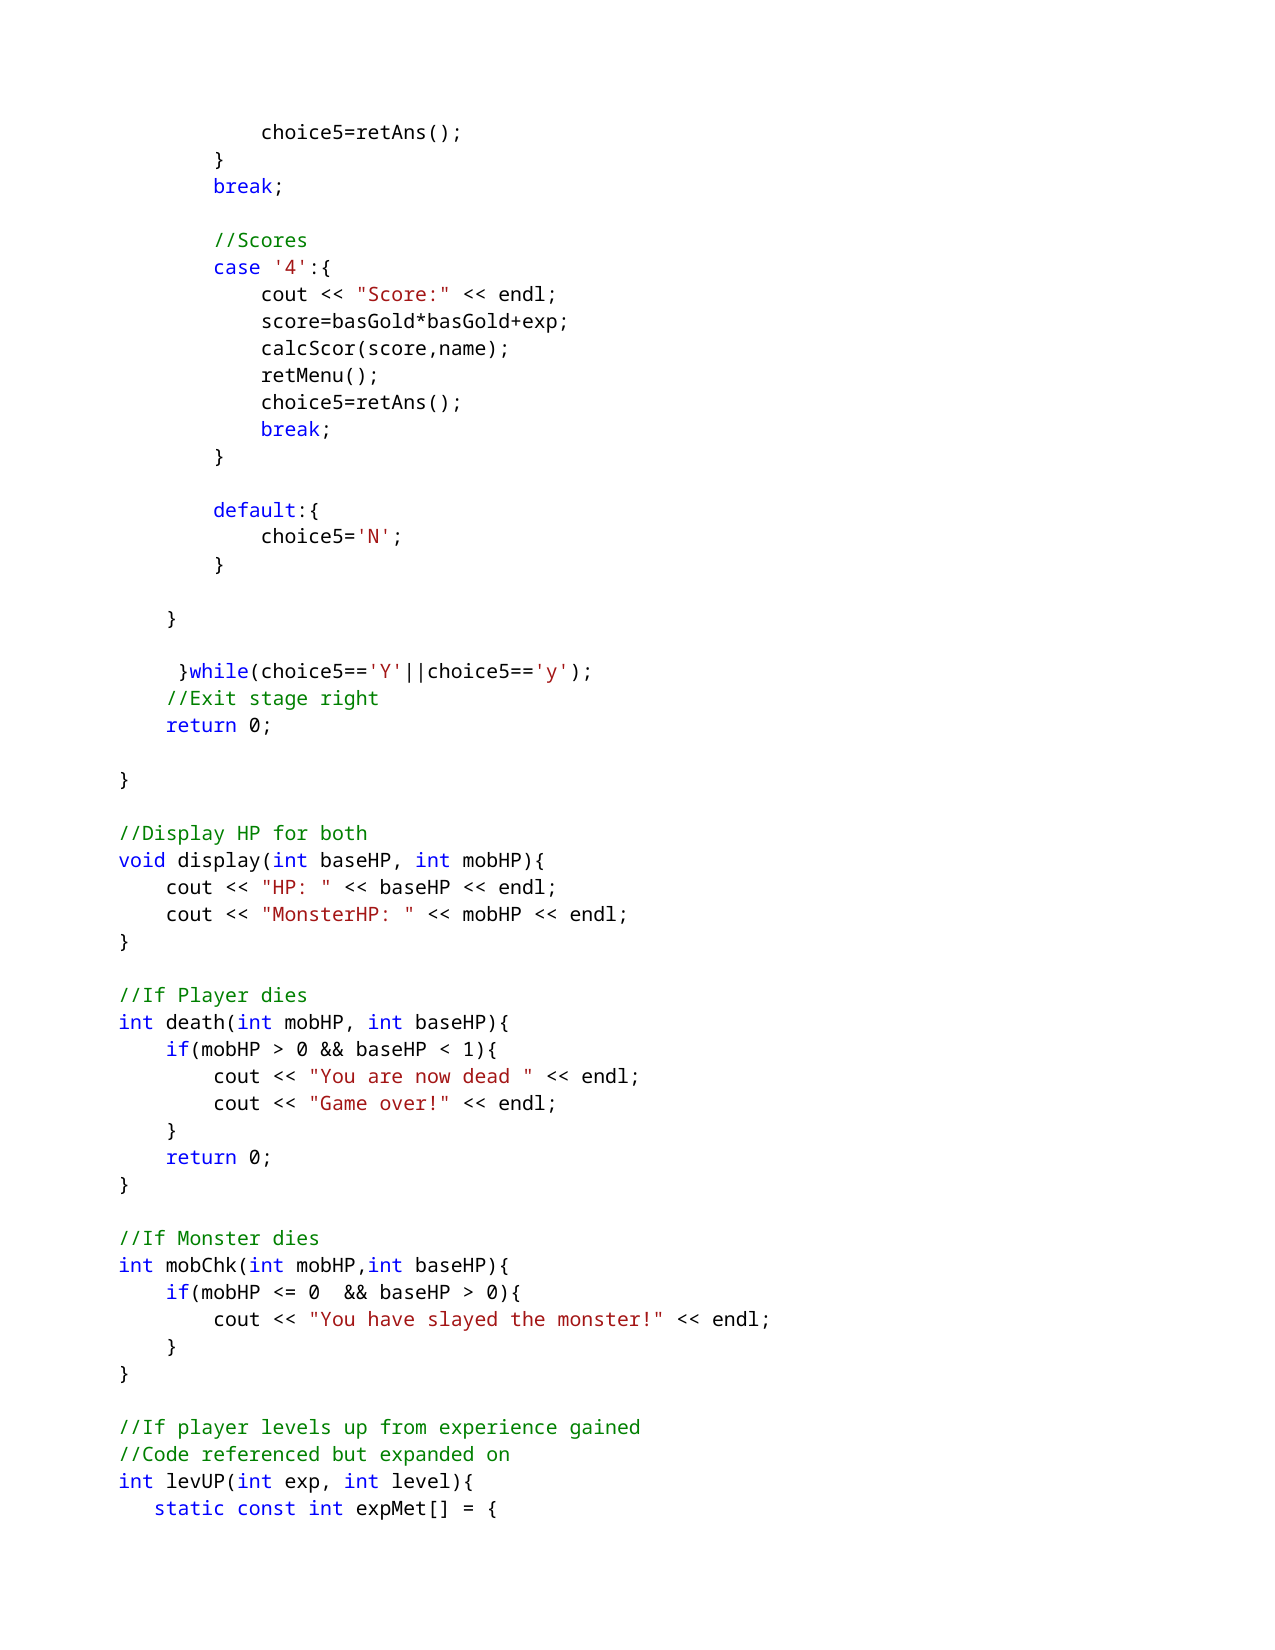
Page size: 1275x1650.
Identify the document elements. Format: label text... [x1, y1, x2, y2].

text retMenu(); [118, 361, 1157, 388]
text } [118, 927, 1157, 954]
text //Scores [118, 226, 1157, 253]
text }while(choice5=='Y'||choice5=='y'); [118, 658, 1157, 685]
text } [118, 1116, 1157, 1143]
text //Display HP for both [118, 819, 1157, 847]
text return 0; [118, 712, 1157, 739]
text if(mobHP <= 0 && baseHP > 0){ [118, 1278, 1157, 1305]
text int mobChk(int mobHP,int baseHP){ [118, 1251, 1157, 1278]
text } [118, 1359, 1157, 1386]
text return 0; [118, 1143, 1157, 1170]
text //If Monster dies [118, 1224, 1157, 1251]
text //Code referenced but expanded on [118, 1440, 1157, 1467]
text } [118, 1170, 1157, 1197]
text cout << "You have slayed the monster!" << endl; [118, 1305, 1157, 1332]
text int levUP(int exp, int level){ [118, 1467, 1157, 1494]
text } [118, 766, 1157, 793]
text } [118, 145, 1157, 172]
text cout << "Score:" << endl; [118, 280, 1157, 307]
text choice5=retAns(); [118, 388, 1157, 415]
text case '4':{ [118, 253, 1157, 280]
text if(mobHP > 0 && baseHP < 1){ [118, 1035, 1157, 1062]
text break; [118, 415, 1157, 442]
text break; [118, 172, 1157, 199]
text cout << "You are now dead " << endl; [118, 1062, 1157, 1089]
text calcScor(score,name); [118, 334, 1157, 361]
text int death(int mobHP, int baseHP){ [118, 1008, 1157, 1035]
text score=basGold*basGold+exp; [118, 307, 1157, 334]
text cout << "MonsterHP: " << mobHP << endl; [118, 901, 1157, 927]
text cout << "HP: " << baseHP << endl; [118, 873, 1157, 901]
text } [118, 604, 1157, 631]
text //Exit stage right [118, 685, 1157, 712]
text cout << "Game over!" << endl; [118, 1089, 1157, 1116]
text choice5=retAns(); [118, 118, 1157, 145]
text choice5='N'; [118, 523, 1157, 550]
text static const int expMet[] = { [118, 1494, 1157, 1521]
text } [118, 442, 1157, 469]
text //If Player dies [118, 981, 1157, 1008]
text void display(int baseHP, int mobHP){ [118, 847, 1157, 873]
text //If player levels up from experience gained [118, 1413, 1157, 1440]
text } [118, 550, 1157, 577]
text } [118, 1332, 1157, 1359]
text default:{ [118, 496, 1157, 523]
